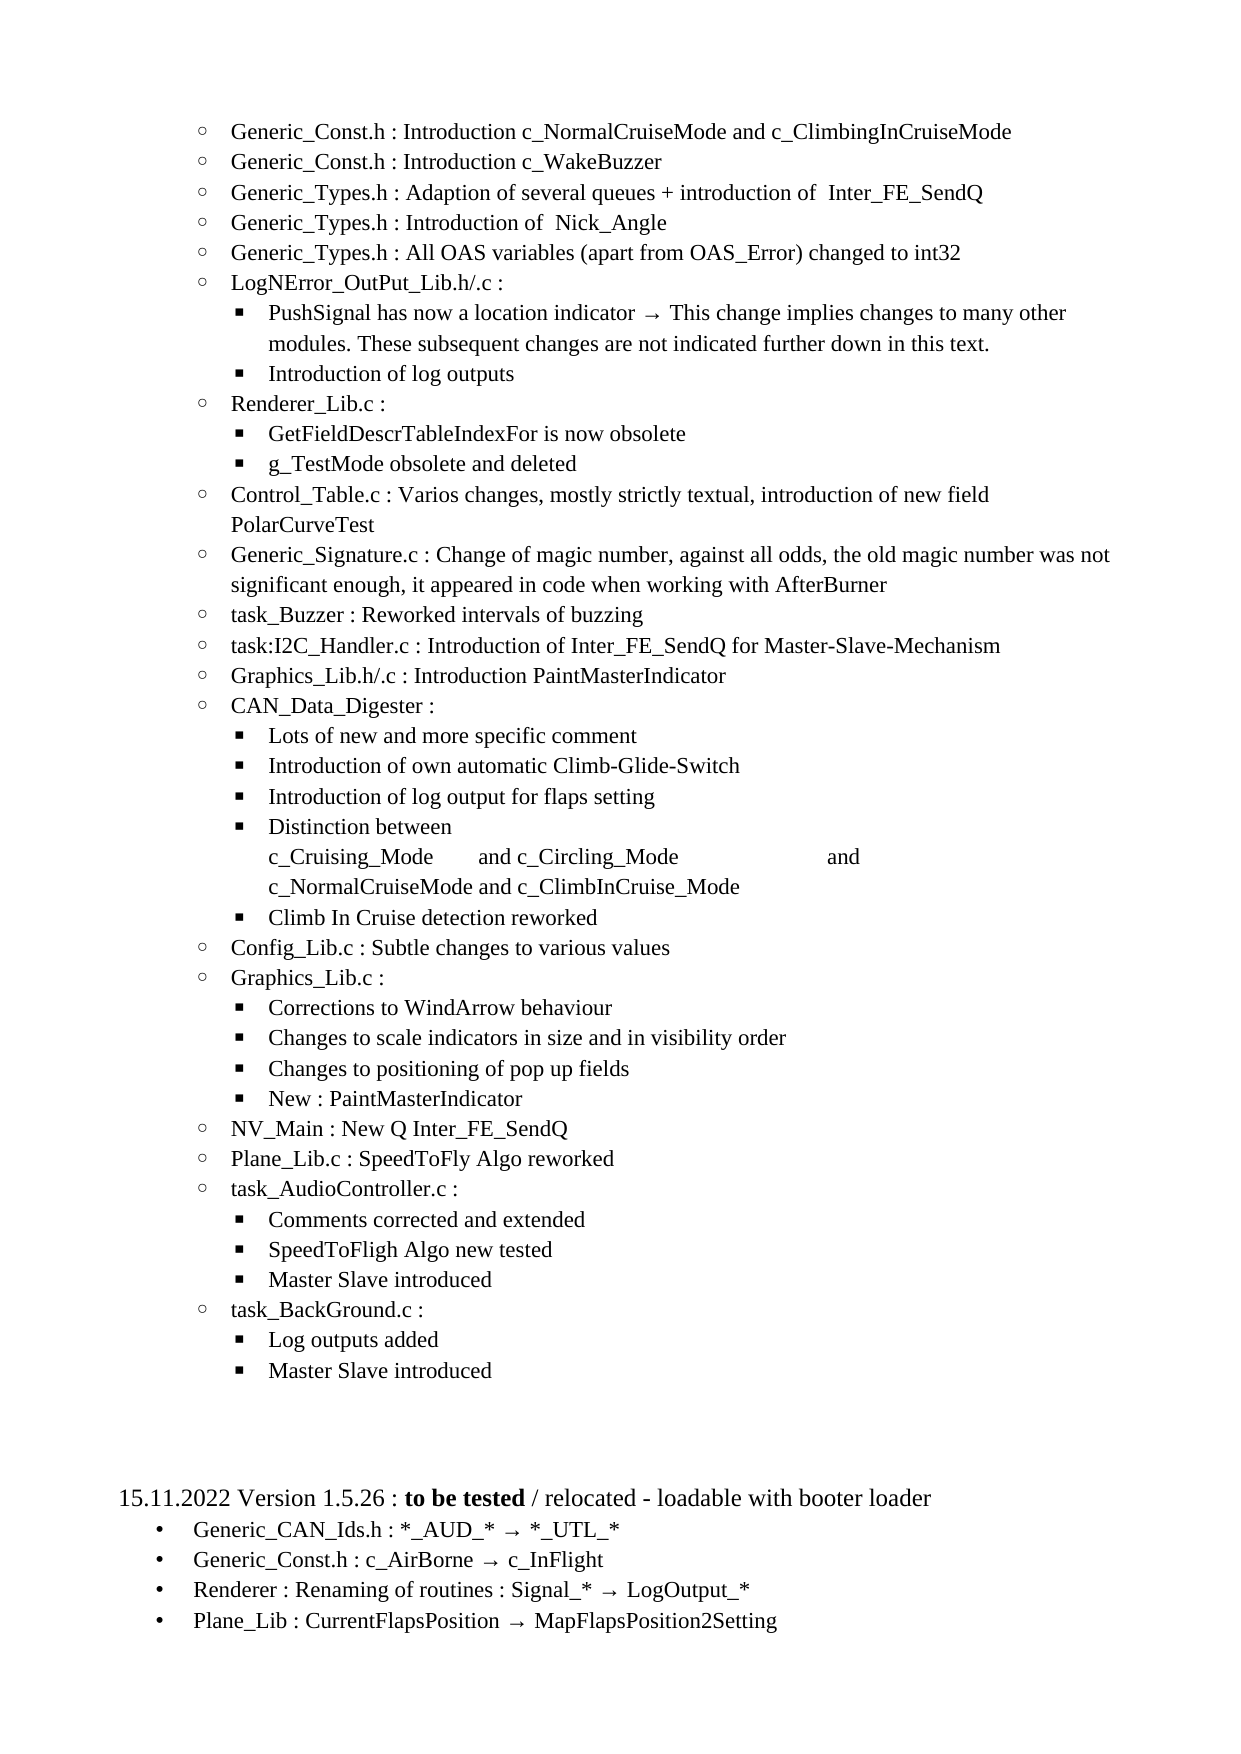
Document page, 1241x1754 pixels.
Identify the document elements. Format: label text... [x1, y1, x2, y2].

text 15.11.2022 Version 1.5.26 : to be tested / relocated - loadable with booter loader [118, 1483, 1122, 1512]
list Generic_Types.h : Adaption of several queues + introduction of Inter_FE_SendQ [193, 178, 1122, 205]
list LogNError_OutPut_Lib.h/.c : [193, 269, 1122, 296]
list Generic_Types.h : Introduction of Nick_Angle [193, 209, 1122, 235]
list Introduction of log output for flaps setting [231, 783, 1122, 809]
list Generic_Const.h : Introduction c_WakeBuzzer [193, 148, 1122, 175]
list Distinction between c_Cruising_Mode and c_Circling_Mode and c_NormalCruiseMode and c_ClimbInCruise_Mode [231, 813, 1122, 900]
list New : PaintMasterIndicator [231, 1085, 1122, 1111]
list Log outputs added [231, 1326, 1122, 1353]
list Comments corrected and extended [231, 1206, 1122, 1232]
list Introduction of own automatic Climb-Glide-Switch [231, 752, 1122, 779]
list Generic_Signature.c : Change of magic number, against all odds, the old magic number was not significant enough, it appeared in code when working with AfterBurner [193, 541, 1122, 598]
list Corrections to WindArrow behaviour [231, 994, 1122, 1021]
list Master Slave introduced [231, 1266, 1122, 1292]
list Plane_Lib.c : SpeedToFly Algo reworked [193, 1145, 1122, 1172]
list Renderer : Renaming of routines : Signal_* → LogOutput_* [156, 1577, 1122, 1603]
list Generic_Types.h : All OAS variables (apart from OAS_Error) changed to int32 [193, 239, 1122, 265]
list Introduction of log outputs [231, 360, 1122, 386]
list Generic_Const.h : Introduction c_NormalCruiseMode and c_ClimbingInCruiseMode [193, 118, 1122, 144]
list task_Buzzer : Reworked intervals of buzzing [193, 601, 1122, 628]
list Generic_CAN_Ids.h : *_AUD_* → *_UTL_* [156, 1516, 1122, 1542]
list NV_Main : New Q Inter_FE_SendQ [193, 1115, 1122, 1141]
list Changes to positioning of pop up fields [231, 1054, 1122, 1081]
list SpeedToFligh Algo new tested [231, 1236, 1122, 1262]
list Graphics_Lib.c : [193, 964, 1122, 990]
list Control_Table.c : Varios changes, mostly strictly textual, introduction of new field PolarCurveTest [193, 481, 1122, 537]
list Config_Lib.c : Subtle changes to various values [193, 934, 1122, 960]
list GetFieldDescrTableIndexFor is now obsolete [231, 420, 1122, 447]
list task:I2C_Handler.c : Introduction of Inter_FE_SendQ for Master-Slave-Mechanism [193, 632, 1122, 658]
list g_TestMode obsolete and deleted [231, 450, 1122, 477]
list PushSignal has now a location indicator → This change implies changes to many other modules. These subsequent changes are not indicated further down in this text. [231, 299, 1122, 356]
list Graphics_Lib.h/.c : Introduction PaintMasterIndicator [193, 662, 1122, 688]
list Generic_Const.h : c_AirBorne → c_InFlight [156, 1546, 1122, 1573]
list task_AudioController.c : [193, 1175, 1122, 1202]
list Climb In Cruise detection reworked [231, 903, 1122, 930]
list Plane_Lib : CurrentFlapsPosition → MapFlapsPosition2Setting [156, 1607, 1122, 1633]
list CAN_Data_Digester : [193, 692, 1122, 718]
list Lots of new and more specific comment [231, 722, 1122, 749]
list Master Slave introduced [231, 1357, 1122, 1383]
list task_BackGround.c : [193, 1296, 1122, 1323]
list Changes to scale indicators in size and in visibility order [231, 1024, 1122, 1051]
list Renderer_Lib.c : [193, 390, 1122, 416]
